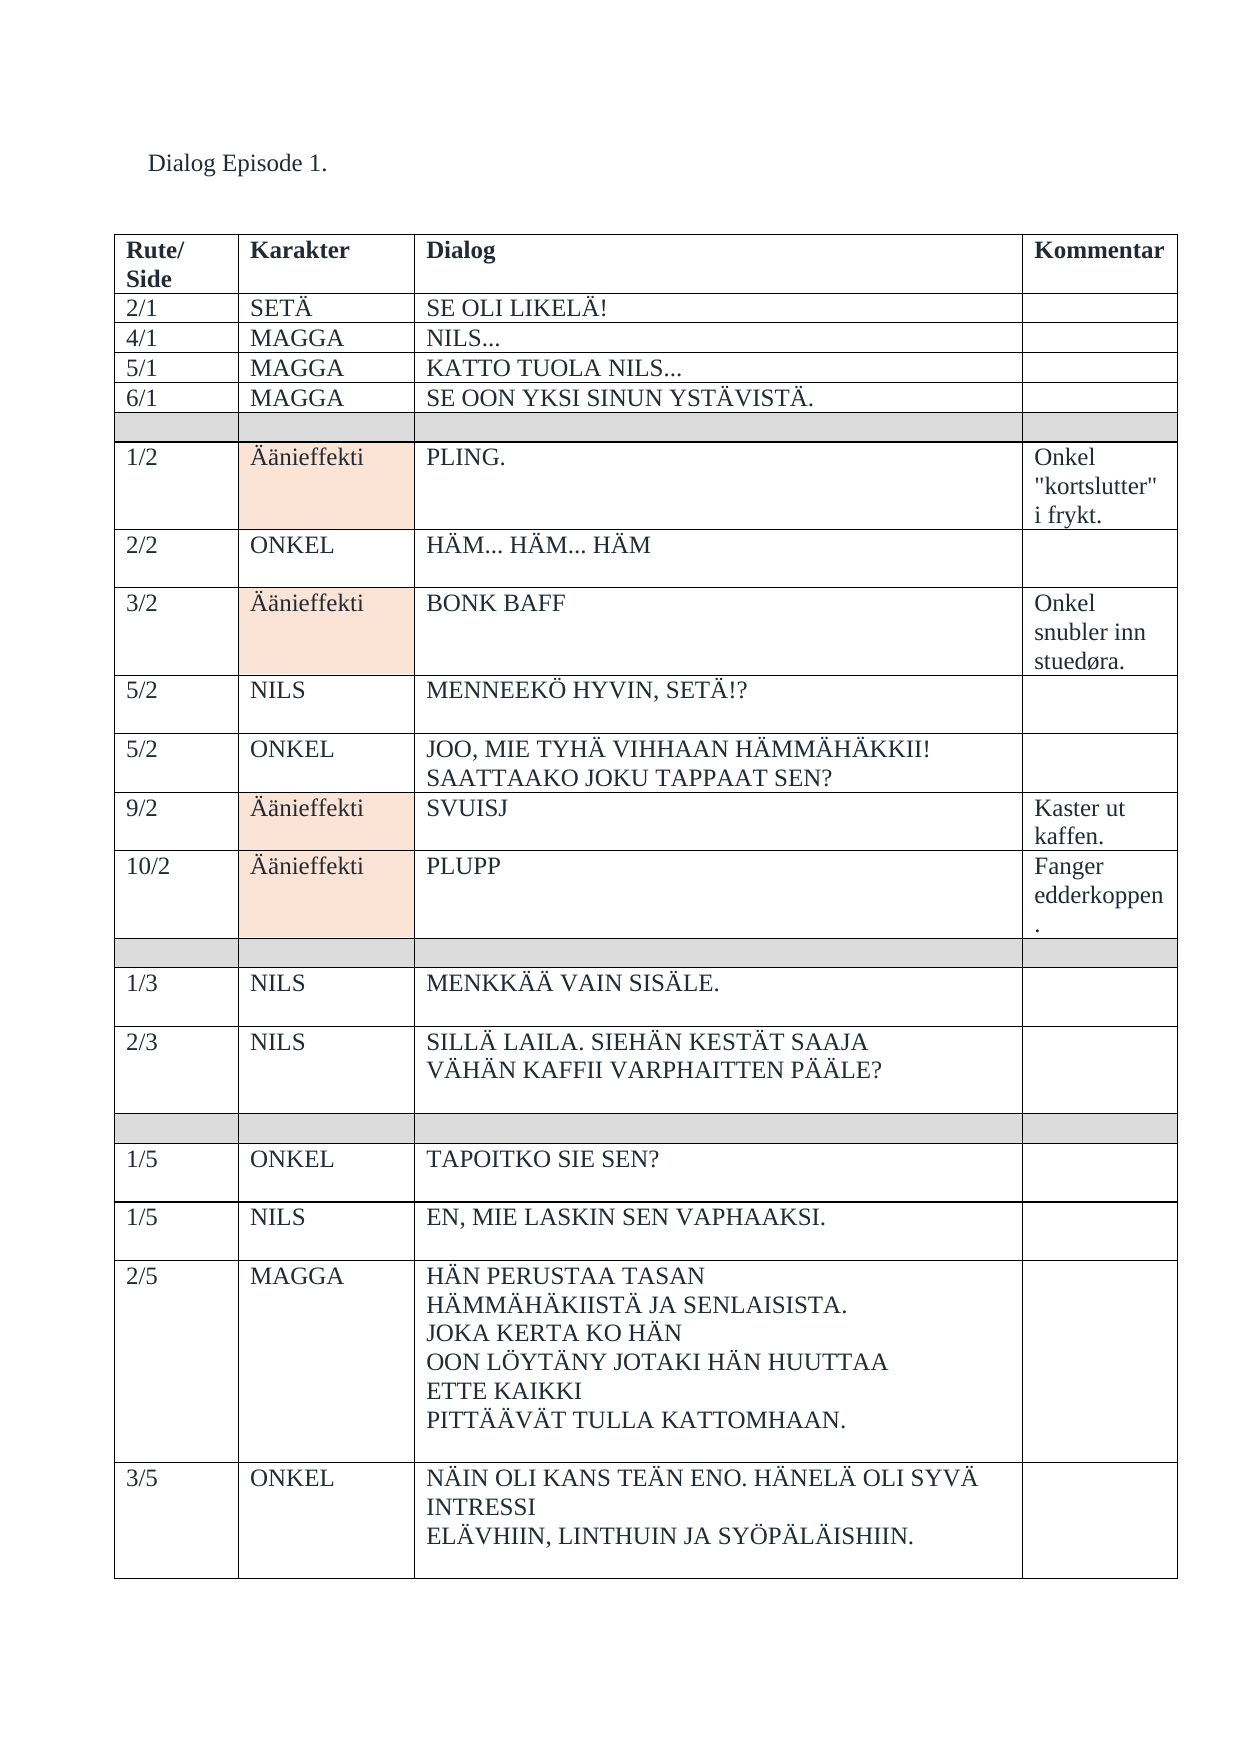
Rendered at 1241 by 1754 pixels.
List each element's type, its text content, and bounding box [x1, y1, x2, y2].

table_cell 2/3 [115, 1027, 238, 1113]
table_cell JOO, MIE TYHÄ VIHHAAN HÄMMÄHÄKKII! SAATTAAKO JOKU TAPPAAT SEN? [415, 734, 1022, 792]
table_cell 5/2 [115, 734, 238, 792]
table_header Kommentar [1023, 235, 1177, 292]
table_cell [1023, 1144, 1177, 1201]
table_cell 2/1 [115, 294, 238, 322]
table_cell [115, 939, 238, 967]
table_cell 5/2 [115, 676, 238, 733]
table_cell 3/5 [115, 1463, 238, 1578]
table_cell [415, 413, 1022, 441]
table_cell 2/5 [115, 1261, 238, 1462]
table_cell Äänieffekti [239, 793, 414, 850]
table_cell [1023, 383, 1177, 412]
table_cell 1/5 [115, 1144, 238, 1201]
table_cell MAGGA [239, 1261, 414, 1462]
table_cell ONKEL [239, 734, 414, 792]
table_cell 3/2 [115, 588, 238, 674]
table_cell MAGGA [239, 383, 414, 412]
table_cell [115, 413, 238, 441]
table_header Karakter [239, 235, 414, 292]
table_cell [1023, 676, 1177, 733]
table_cell [1023, 294, 1177, 322]
table_cell NÄIN OLI KANS TEÄN ENO. HÄNELÄ OLI SYVÄ INTRESSI ELÄVHIIN, LINTHUIN JA SYÖPÄLÄISHIIN. [415, 1463, 1022, 1578]
table_cell SE OON YKSI SINUN YSTÄVISTÄ. [415, 383, 1022, 412]
table_cell [1023, 1027, 1177, 1113]
table_header Rute/Side [115, 235, 238, 292]
table_cell [1023, 353, 1177, 382]
table_cell MENKKÄÄ VAIN SISÄLE. [415, 968, 1022, 1026]
table_cell [1023, 734, 1177, 792]
table_cell 5/1 [115, 353, 238, 382]
table_cell Äänieffekti [239, 443, 414, 529]
table_cell [1023, 413, 1177, 441]
table_cell 1/2 [115, 443, 238, 529]
table_cell [1023, 1463, 1177, 1578]
table_cell MAGGA [239, 323, 414, 352]
table_cell [1023, 968, 1177, 1026]
table_cell Äänieffekti [239, 588, 414, 674]
table_cell SE OLI LIKELÄ! [415, 294, 1022, 322]
table_cell ONKEL [239, 1463, 414, 1578]
table_cell SVUISJ [415, 793, 1022, 850]
table_cell NILS [239, 968, 414, 1026]
table_cell PLING. [415, 443, 1022, 529]
table_cell [239, 1114, 414, 1143]
table_cell 10/2 [115, 851, 238, 937]
table_header Dialog [415, 235, 1022, 292]
table_cell [1023, 530, 1177, 587]
table_cell EN, MIE LASKIN SEN VAPHAAKSI. [415, 1203, 1022, 1260]
table_cell SILLÄ LAILA. SIEHÄN KESTÄT SAAJA VÄHÄN KAFFII VARPHAITTEN PÄÄLE? [415, 1027, 1022, 1113]
text Dialog Episode 1. [148, 148, 1093, 176]
table_cell Onkel "kortslutter" i frykt. [1023, 443, 1177, 529]
table_cell [415, 1114, 1022, 1143]
table_cell NILS [239, 1027, 414, 1113]
table_cell BONK BAFF [415, 588, 1022, 674]
table_cell 9/2 [115, 793, 238, 850]
table_cell 2/2 [115, 530, 238, 587]
table_cell 1/5 [115, 1203, 238, 1260]
table_cell TAPOITKO SIE SEN? [415, 1144, 1022, 1201]
table_cell ONKEL [239, 530, 414, 587]
table_cell HÄM... HÄM... HÄM [415, 530, 1022, 587]
table_cell NILS [239, 676, 414, 733]
table_cell ONKEL [239, 1144, 414, 1201]
table_cell NILS... [415, 323, 1022, 352]
table_cell [1023, 1261, 1177, 1462]
table_cell [1023, 323, 1177, 352]
table_cell [415, 939, 1022, 967]
table_cell SETÄ [239, 294, 414, 322]
table_cell Fanger edderkoppen. [1023, 851, 1177, 937]
table_cell [239, 939, 414, 967]
table_cell 4/1 [115, 323, 238, 352]
table_cell NILS [239, 1203, 414, 1260]
table_cell [115, 1114, 238, 1143]
table_cell [239, 413, 414, 441]
table_cell 6/1 [115, 383, 238, 412]
table_cell Onkel snubler inn stuedøra. [1023, 588, 1177, 674]
table_cell MAGGA [239, 353, 414, 382]
table_cell PLUPP [415, 851, 1022, 937]
table_cell KATTO TUOLA NILS... [415, 353, 1022, 382]
table_cell Äänieffekti [239, 851, 414, 937]
table_cell [1023, 939, 1177, 967]
table_cell [1023, 1203, 1177, 1260]
table_cell [1023, 1114, 1177, 1143]
table_cell HÄN PERUSTAA TASAN HÄMMÄHÄKIISTÄ JA SENLAISISTA. JOKA KERTA KO HÄN OON LÖYTÄNY JOTAKI HÄN HUUTTAA ETTE KAIKKI PITTÄÄVÄT TULLA KATTOMHAAN. [415, 1261, 1022, 1462]
table_cell Kaster ut kaffen. [1023, 793, 1177, 850]
table_cell MENNEEKÖ HYVIN, SETÄ!? [415, 676, 1022, 733]
table_cell 1/3 [115, 968, 238, 1026]
